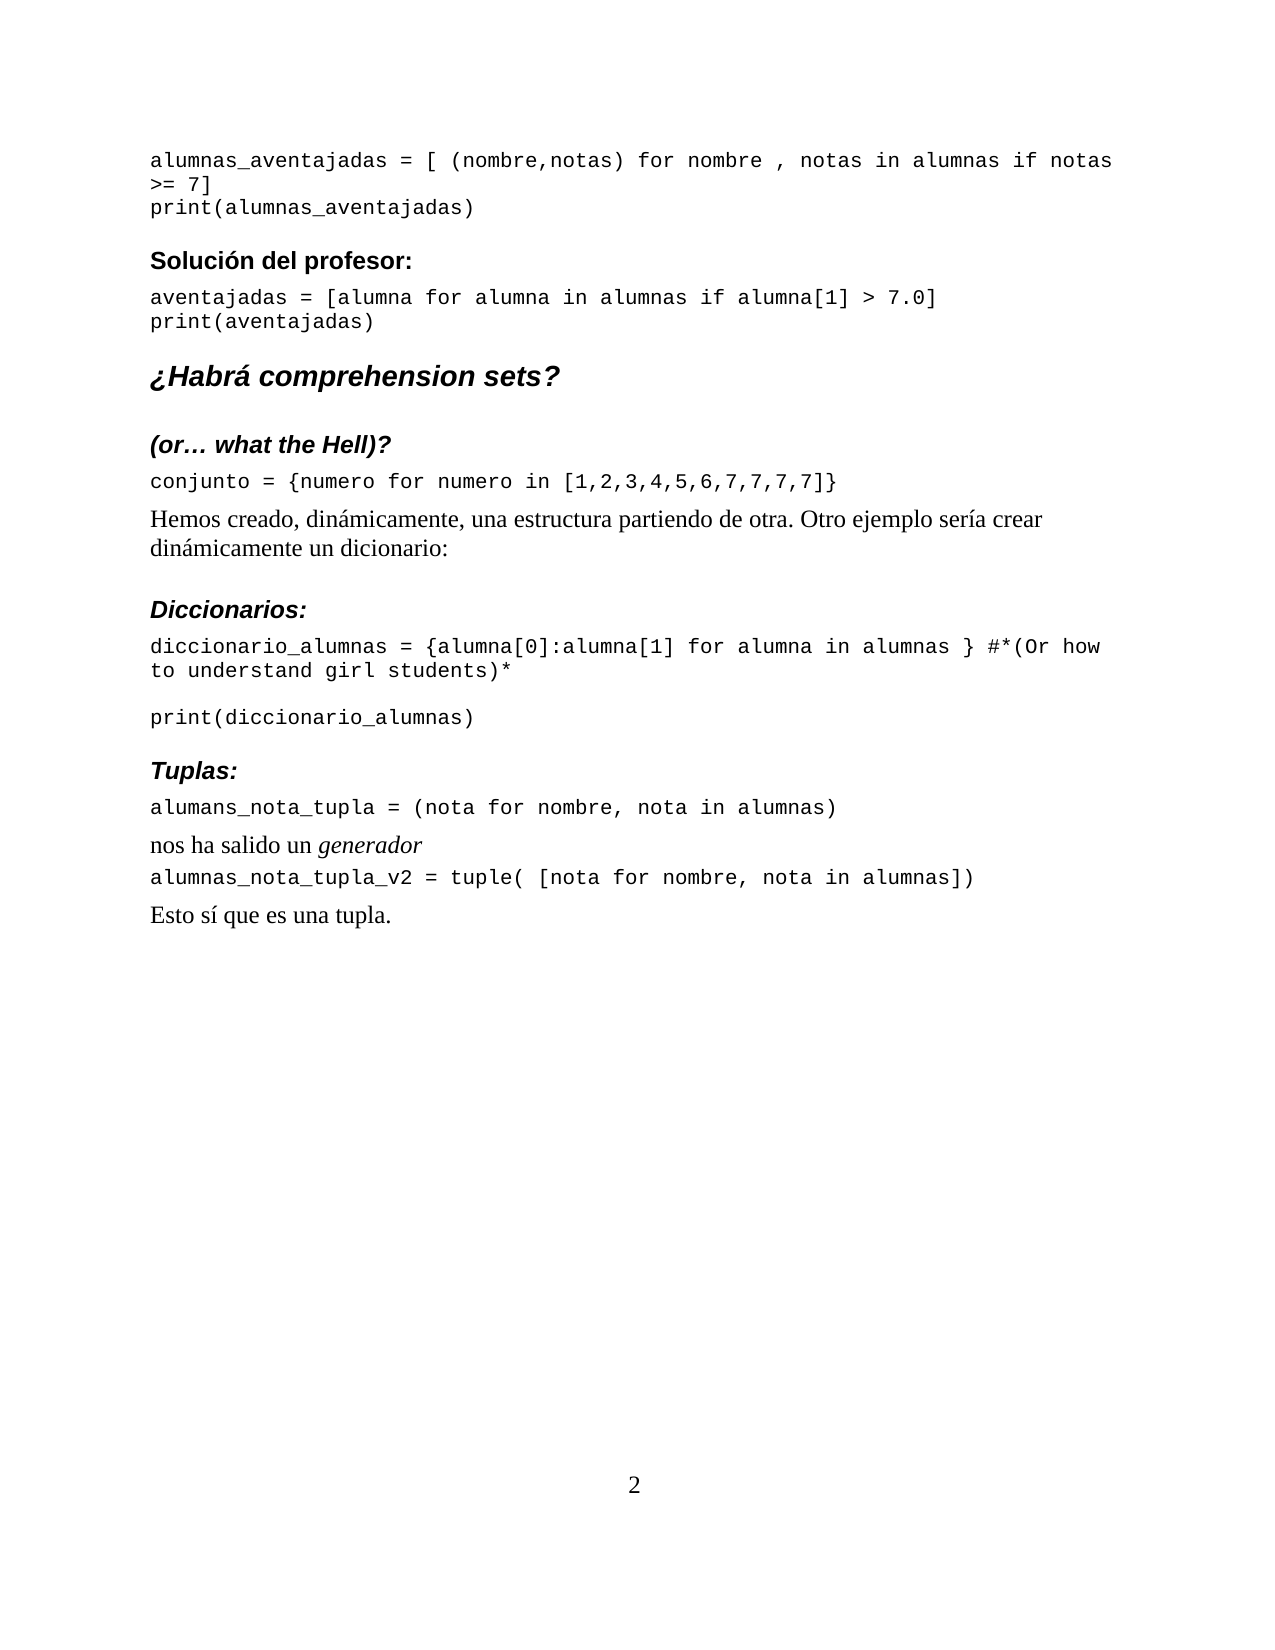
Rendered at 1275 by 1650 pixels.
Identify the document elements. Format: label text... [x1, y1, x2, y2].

text conjunto = {numero for numero in [1,2,3,4,5,6,7,7,7,7]} [150, 471, 1125, 495]
text alumnas_aventajadas = [ (nombre,notas) for nombre , notas in alumnas if notas >= 7] [150, 150, 1125, 197]
text diccionario_alumnas = {alumna[0]:alumna[1] for alumna in alumnas } #*(Or how to understand girl students)* [150, 636, 1125, 684]
subtitle (or… what the Hell)? [150, 430, 1125, 459]
text print(alumnas_aventajadas) [150, 197, 1125, 221]
text Esto sí que es una tupla. [150, 900, 1125, 929]
text Hemos creado, dinámicamente, una estructura partiendo de otra. Otro ejemplo sería crear dinámicamente un dicionario: [150, 504, 1125, 561]
text print(aventajadas) [150, 311, 1125, 334]
text print(diccionario_alumnas) [150, 707, 1125, 731]
text alumnas_nota_tupla_v2 = tuple( [nota for nombre, nota in alumnas]) [150, 867, 1125, 891]
subtitle ¿Habrá comprehension sets? [150, 359, 1125, 393]
subtitle Tuplas: [150, 756, 1125, 784]
subtitle Diccionarios: [150, 595, 1125, 624]
text nos ha salido un generador [150, 830, 1125, 858]
text aventajadas = [alumna for alumna in alumnas if alumna[1] > 7.0] [150, 287, 1125, 311]
subtitle Solución del profesor: [150, 246, 1125, 274]
text alumans_nota_tupla = (nota for nombre, nota in alumnas) [150, 797, 1125, 821]
